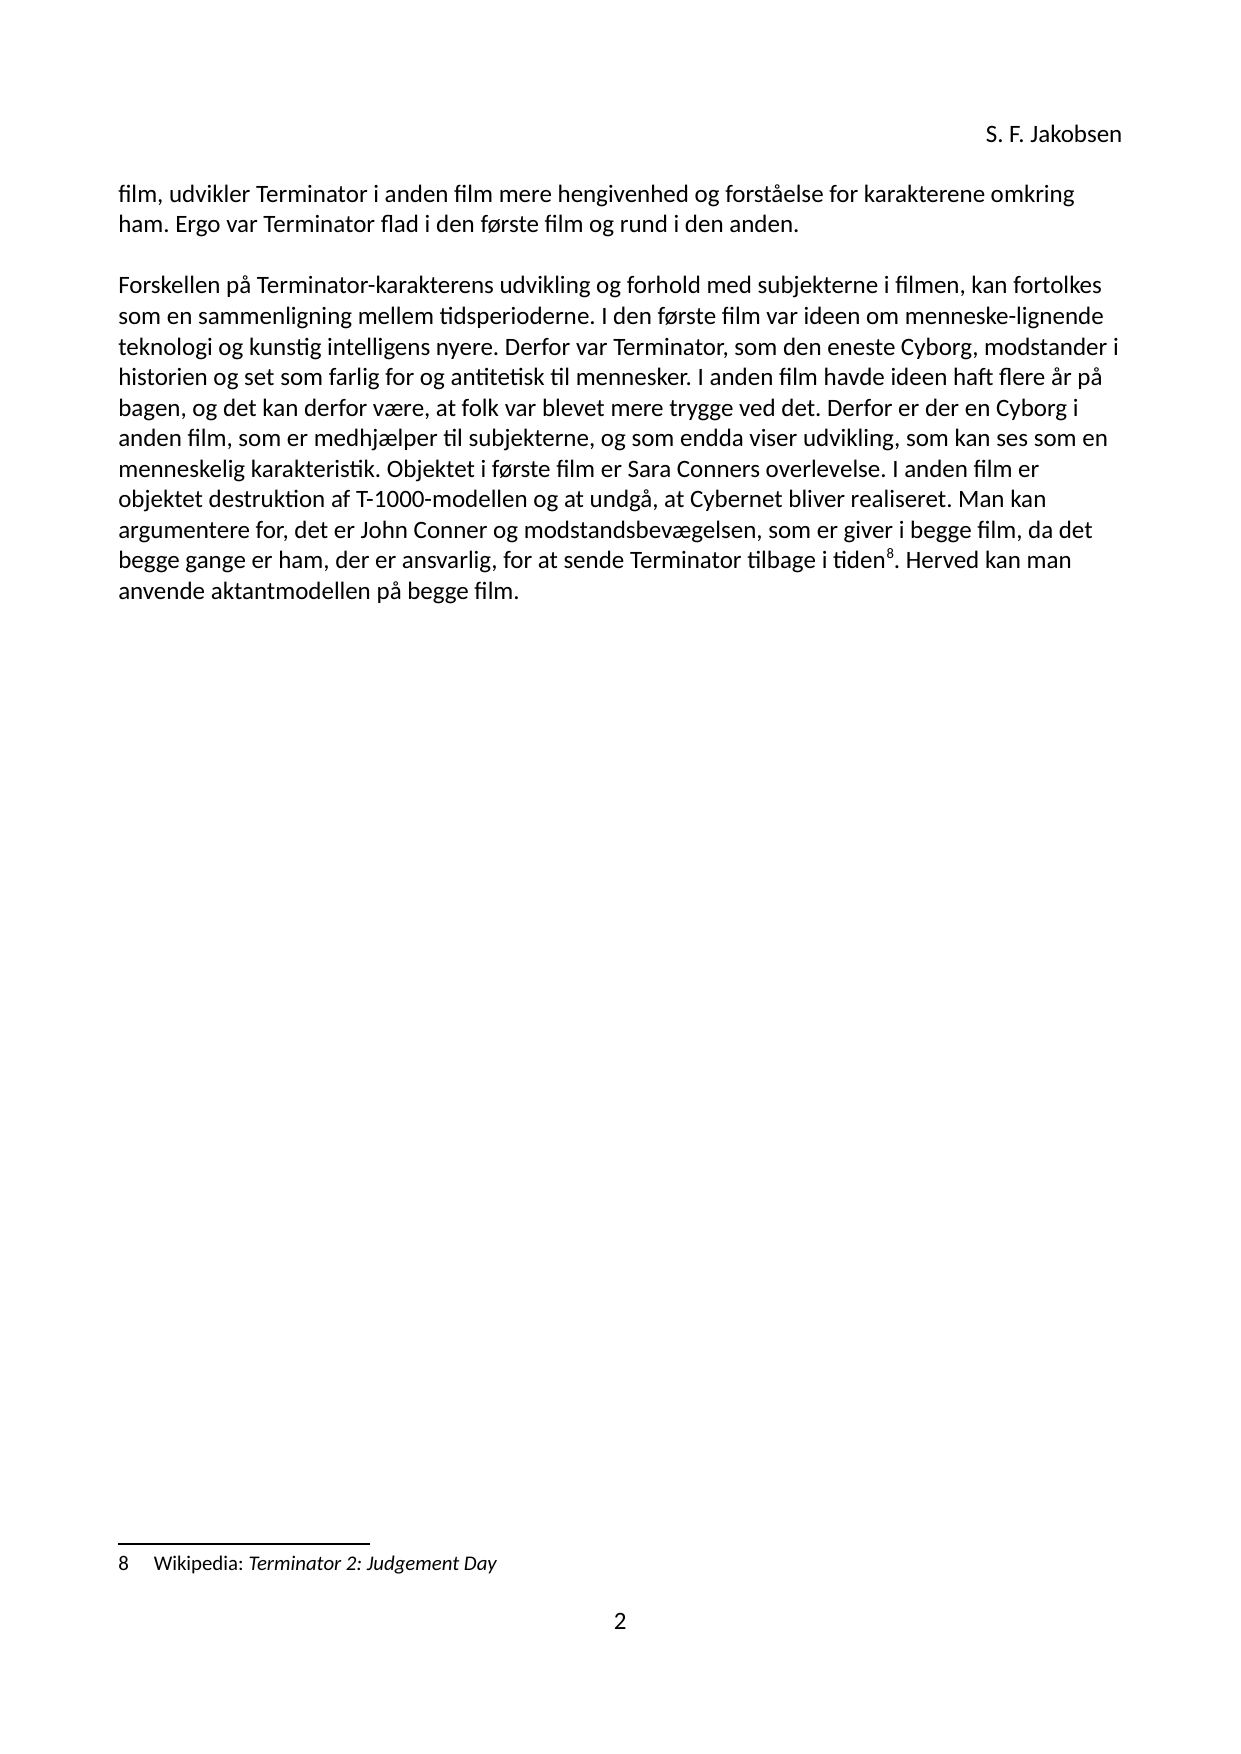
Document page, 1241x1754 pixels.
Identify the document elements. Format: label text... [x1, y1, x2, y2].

text Wikipedia: Terminator 2: Judgement Day [118, 1550, 1122, 1576]
text film, udvikler Terminator i anden film mere hengivenhed og forståelse for karakterene omkring ham. Ergo var Terminator flad i den første film og rund i den anden. [118, 178, 1122, 239]
text Forskellen på Terminator-karakterens udvikling og forhold med subjekterne i filmen, kan fortolkes som en sammenligning mellem tidsperioderne. I den første film var ideen om menneske-lignende teknologi og kunstig intelligens nyere. Derfor var Terminator, som den eneste Cyborg, modstander i historien og set som farlig for og antitetisk til mennesker. I anden film havde ideen haft flere år på bagen, og det kan derfor være, at folk var blevet mere trygge ved det. Derfor er der en Cyborg i anden film, som er medhjælper til subjekterne, og som endda viser udvikling, som kan ses som en menneskelig karakteristik. Objektet i første film er Sara Conners overlevelse. I anden film er objektet destruktion af T-1000-modellen og at undgå, at Cybernet bliver realiseret. Man kan argumentere for, det er John Conner og modstandsbevægelsen, som er giver i begge film, da det begge gange er ham, der er ansvarlig, for at sende Terminator tilbage i tiden. Herved kan man anvende aktantmodellen på begge film. [118, 270, 1122, 605]
